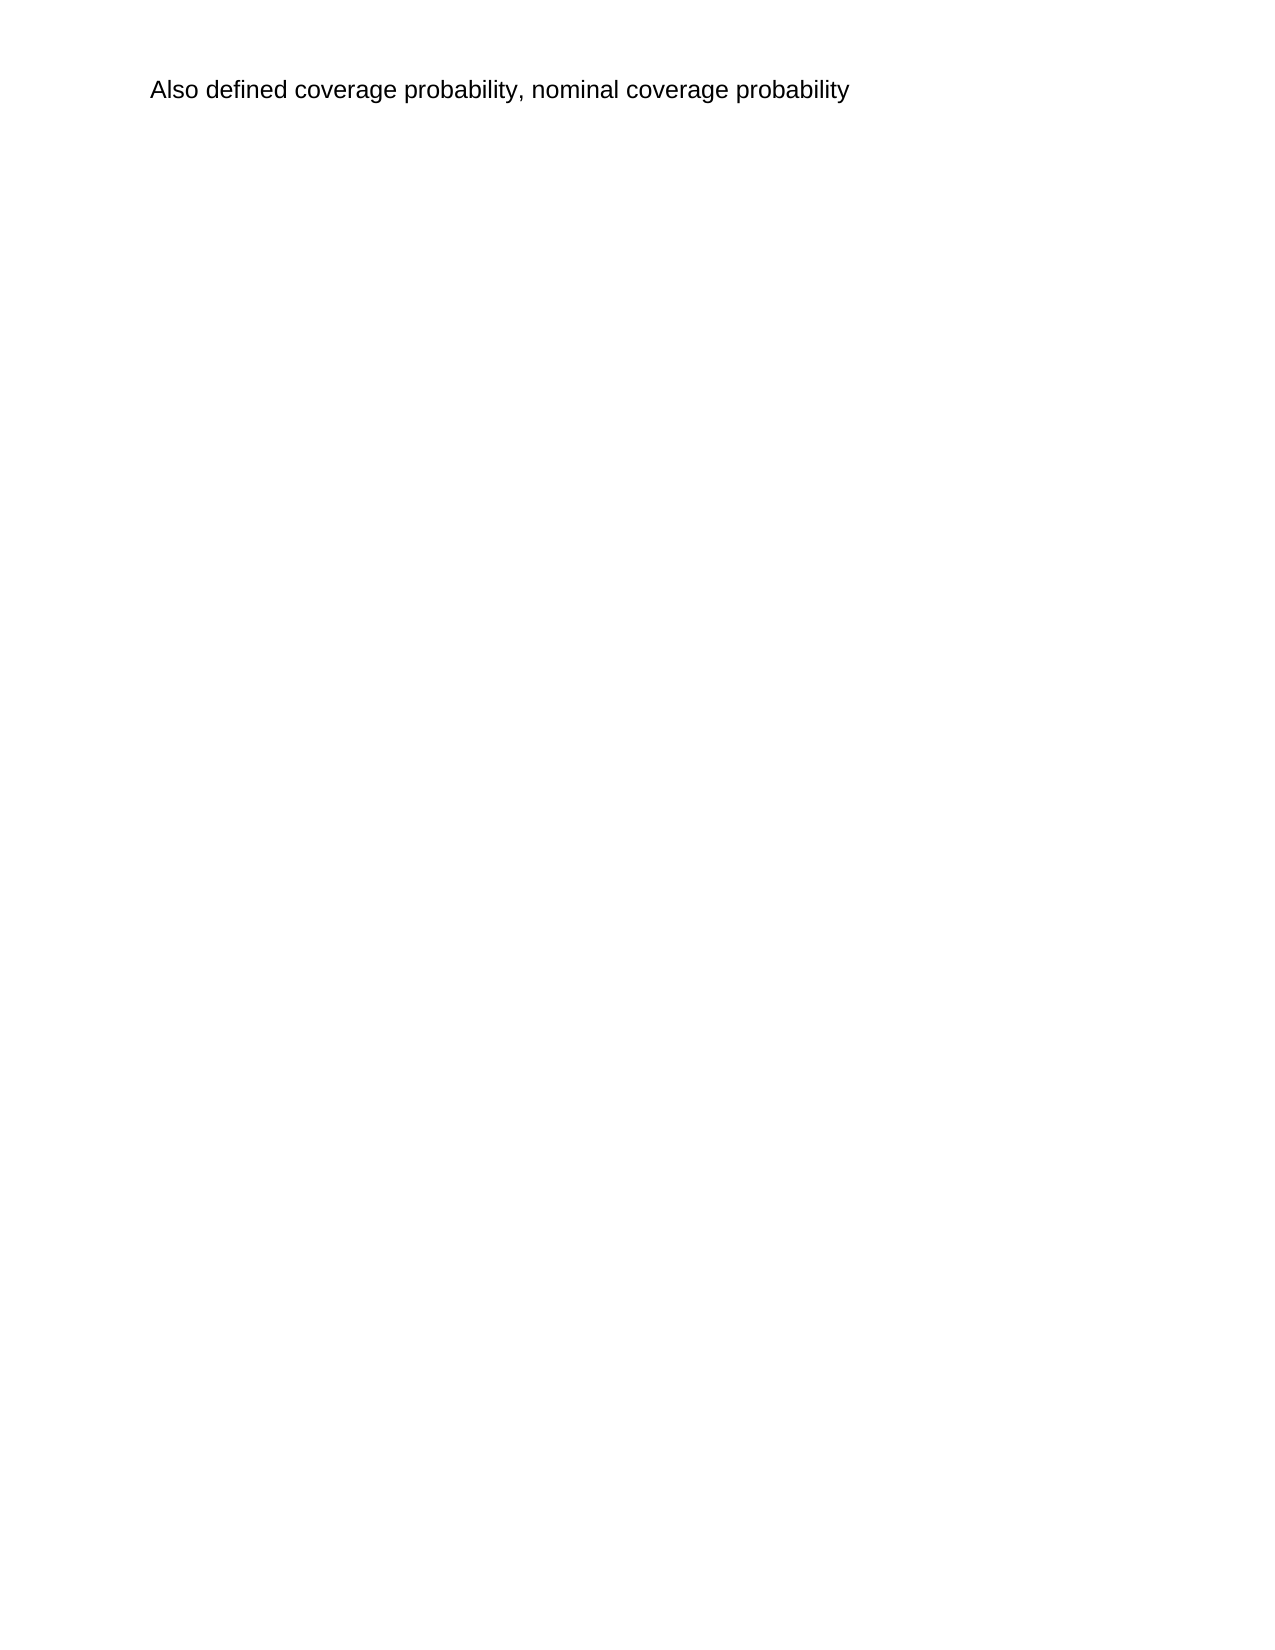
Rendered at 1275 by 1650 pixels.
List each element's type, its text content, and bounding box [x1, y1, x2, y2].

text Also defined coverage probability, nominal coverage probability [150, 75, 1125, 104]
